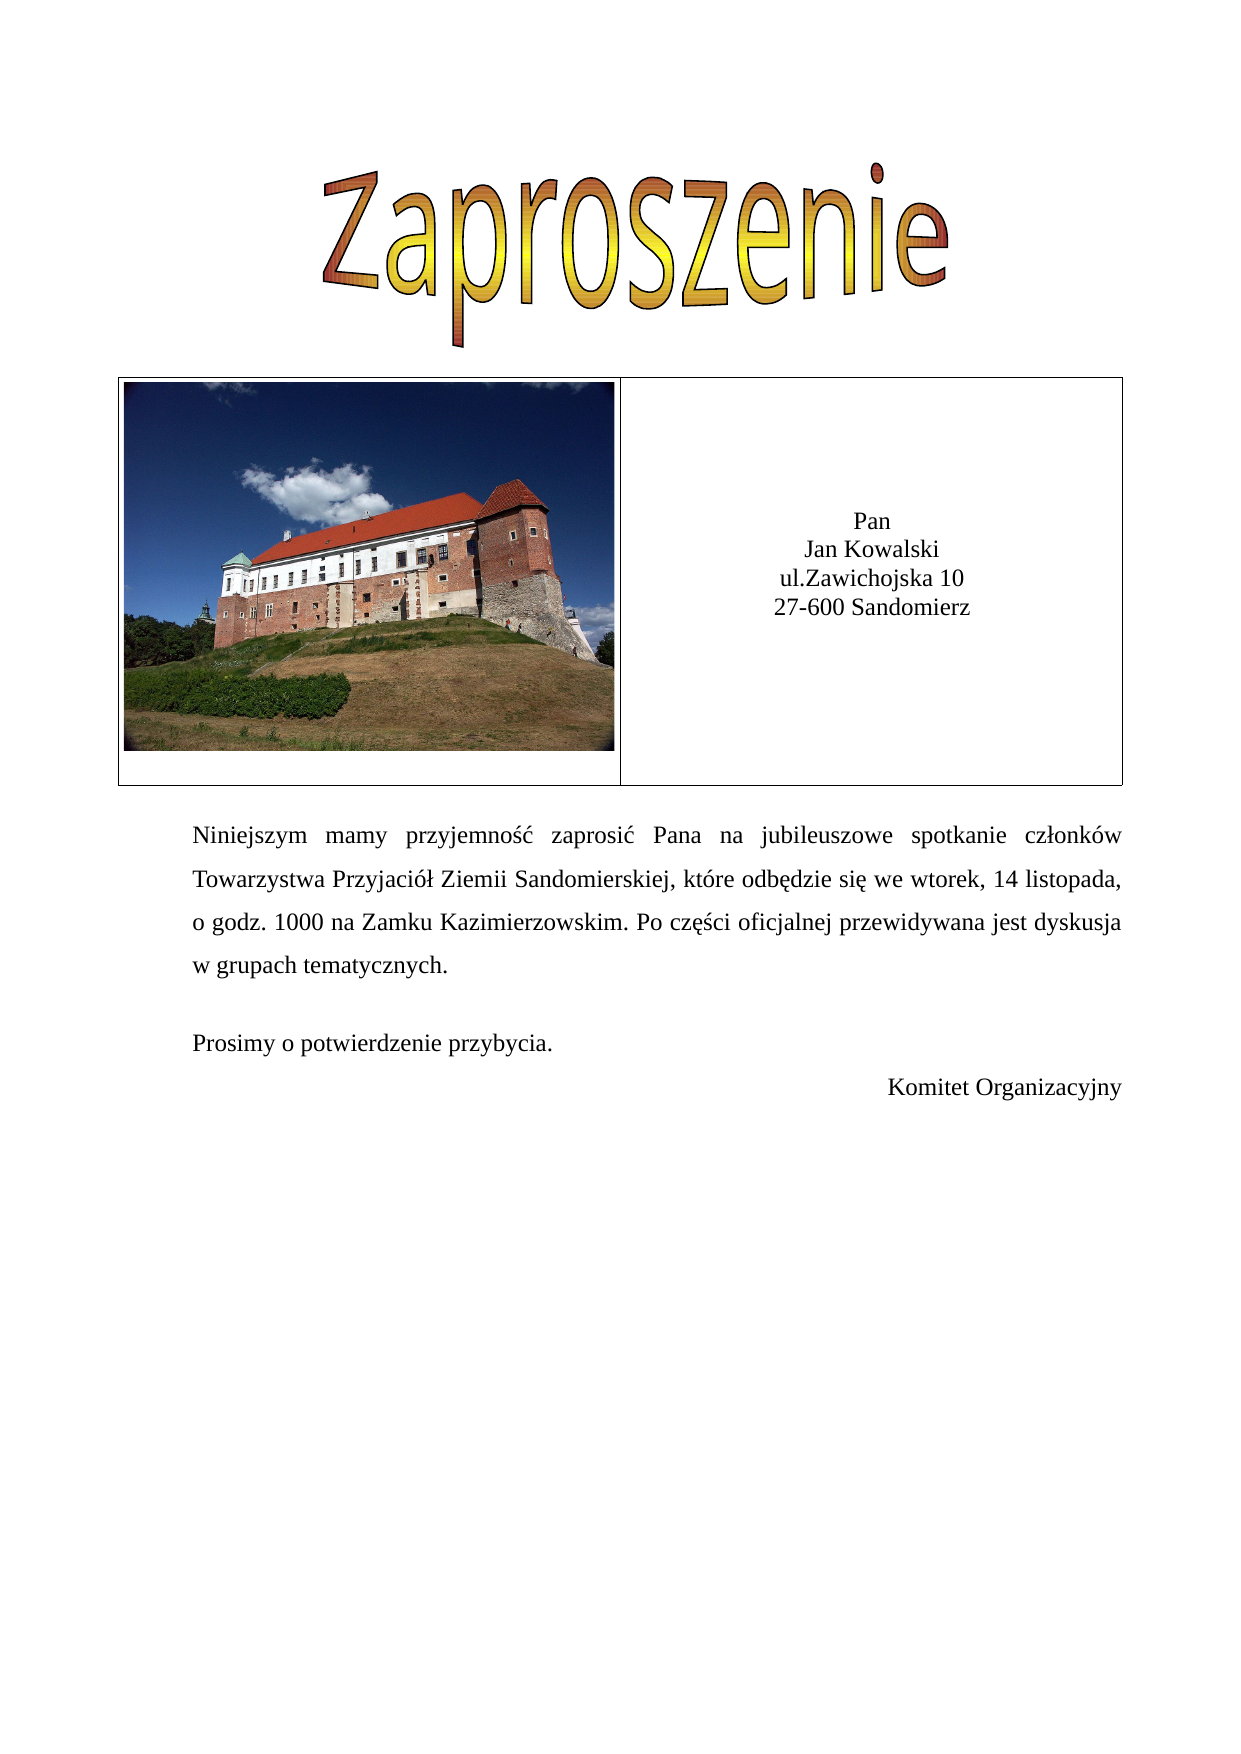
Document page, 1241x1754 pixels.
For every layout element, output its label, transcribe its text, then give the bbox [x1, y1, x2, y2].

text Komitet Organizacyjny [118, 1072, 1122, 1100]
text Jan Kowalski [651, 534, 1093, 563]
text ul.Zawichojska 10 [651, 563, 1093, 592]
table_header [621, 378, 1122, 785]
text 27-600 Sandomierz [651, 592, 1093, 621]
table_header [119, 378, 620, 785]
text Niniejszym mamy przyjemność zaprosić Pana na jubileuszowe spotkanie członków Towarzystwa Przyjaciół Ziemii Sandomierskiej, które odbędzie się we wtorek, 14 listopada, o godz. 1000 na Zamku Kazimierzowskim. Po części oficjalnej przewidywana jest dyskusja w grupach tematycznych. [192, 821, 1122, 979]
text Pan [651, 506, 1093, 534]
text Prosimy o potwierdzenie przybycia. [192, 1028, 1122, 1057]
picture [123, 382, 615, 751]
